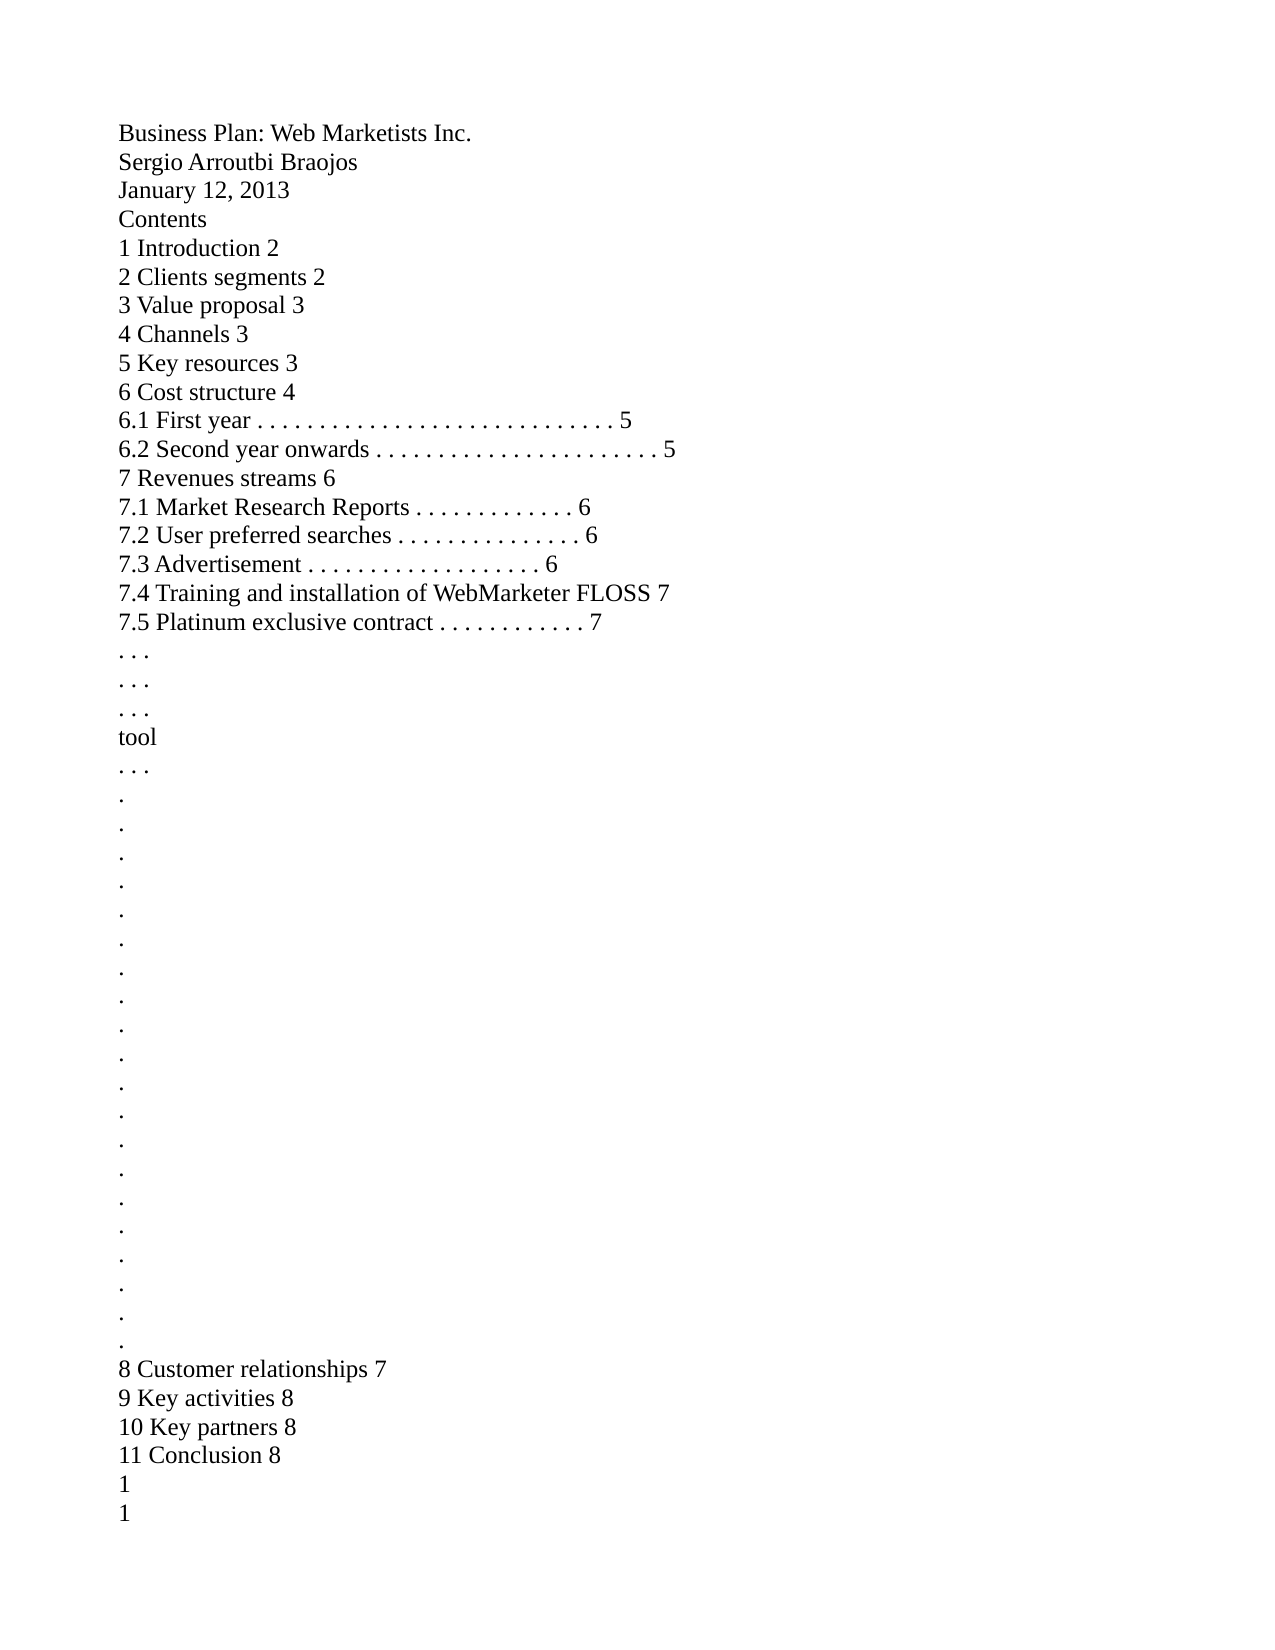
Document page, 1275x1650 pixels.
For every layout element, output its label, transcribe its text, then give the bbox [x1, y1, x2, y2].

text . [118, 808, 1157, 837]
text 7.5 Platinum exclusive contract . . . . . . . . . . . . 7 [118, 607, 1157, 636]
text . [118, 1239, 1157, 1268]
text 9 Key activities 8 [118, 1383, 1157, 1412]
text . [118, 894, 1157, 923]
text . [118, 981, 1157, 1009]
text . [118, 1268, 1157, 1297]
text 7 Revenues streams 6 [118, 463, 1157, 492]
text . [118, 779, 1157, 808]
text Contents [118, 204, 1157, 233]
text 10 Key partners 8 [118, 1412, 1157, 1441]
text 1 Introduction 2 [118, 233, 1157, 262]
text . [118, 1067, 1157, 1096]
text 6.1 First year . . . . . . . . . . . . . . . . . . . . . . . . . . . . . 5 [118, 406, 1157, 434]
text . [118, 1211, 1157, 1239]
text 2 Clients segments 2 [118, 262, 1157, 291]
text . [118, 952, 1157, 981]
text Business Plan: Web Marketists Inc. [118, 118, 1157, 147]
text 3 Value proposal 3 [118, 291, 1157, 319]
text . [118, 1326, 1157, 1354]
text . . . [118, 636, 1157, 664]
text Sergio Arroutbi Braojos [118, 147, 1157, 176]
text . [118, 1038, 1157, 1067]
text . . . [118, 664, 1157, 693]
text . [118, 1096, 1157, 1124]
text . . . [118, 693, 1157, 722]
text . [118, 923, 1157, 952]
text 4 Channels 3 [118, 319, 1157, 348]
text 5 Key resources 3 [118, 348, 1157, 377]
text 7.2 User preferred searches . . . . . . . . . . . . . . . 6 [118, 521, 1157, 549]
text . [118, 1153, 1157, 1182]
text 6.2 Second year onwards . . . . . . . . . . . . . . . . . . . . . . . 5 [118, 434, 1157, 463]
text 6 Cost structure 4 [118, 377, 1157, 406]
text 8 Customer relationships 7 [118, 1354, 1157, 1383]
text . [118, 1124, 1157, 1153]
text tool [118, 722, 1157, 751]
text . [118, 837, 1157, 866]
text 1 [118, 1469, 1157, 1498]
text 1 [118, 1498, 1157, 1527]
text 7.1 Market Research Reports . . . . . . . . . . . . . 6 [118, 492, 1157, 521]
text 11 Conclusion 8 [118, 1441, 1157, 1469]
text 7.4 Training and installation of WebMarketer FLOSS 7 [118, 578, 1157, 607]
text . [118, 1297, 1157, 1326]
text . [118, 1182, 1157, 1211]
text 7.3 Advertisement . . . . . . . . . . . . . . . . . . . 6 [118, 549, 1157, 578]
text . . . [118, 751, 1157, 779]
text . [118, 1009, 1157, 1038]
text . [118, 866, 1157, 894]
text January 12, 2013 [118, 176, 1157, 204]
